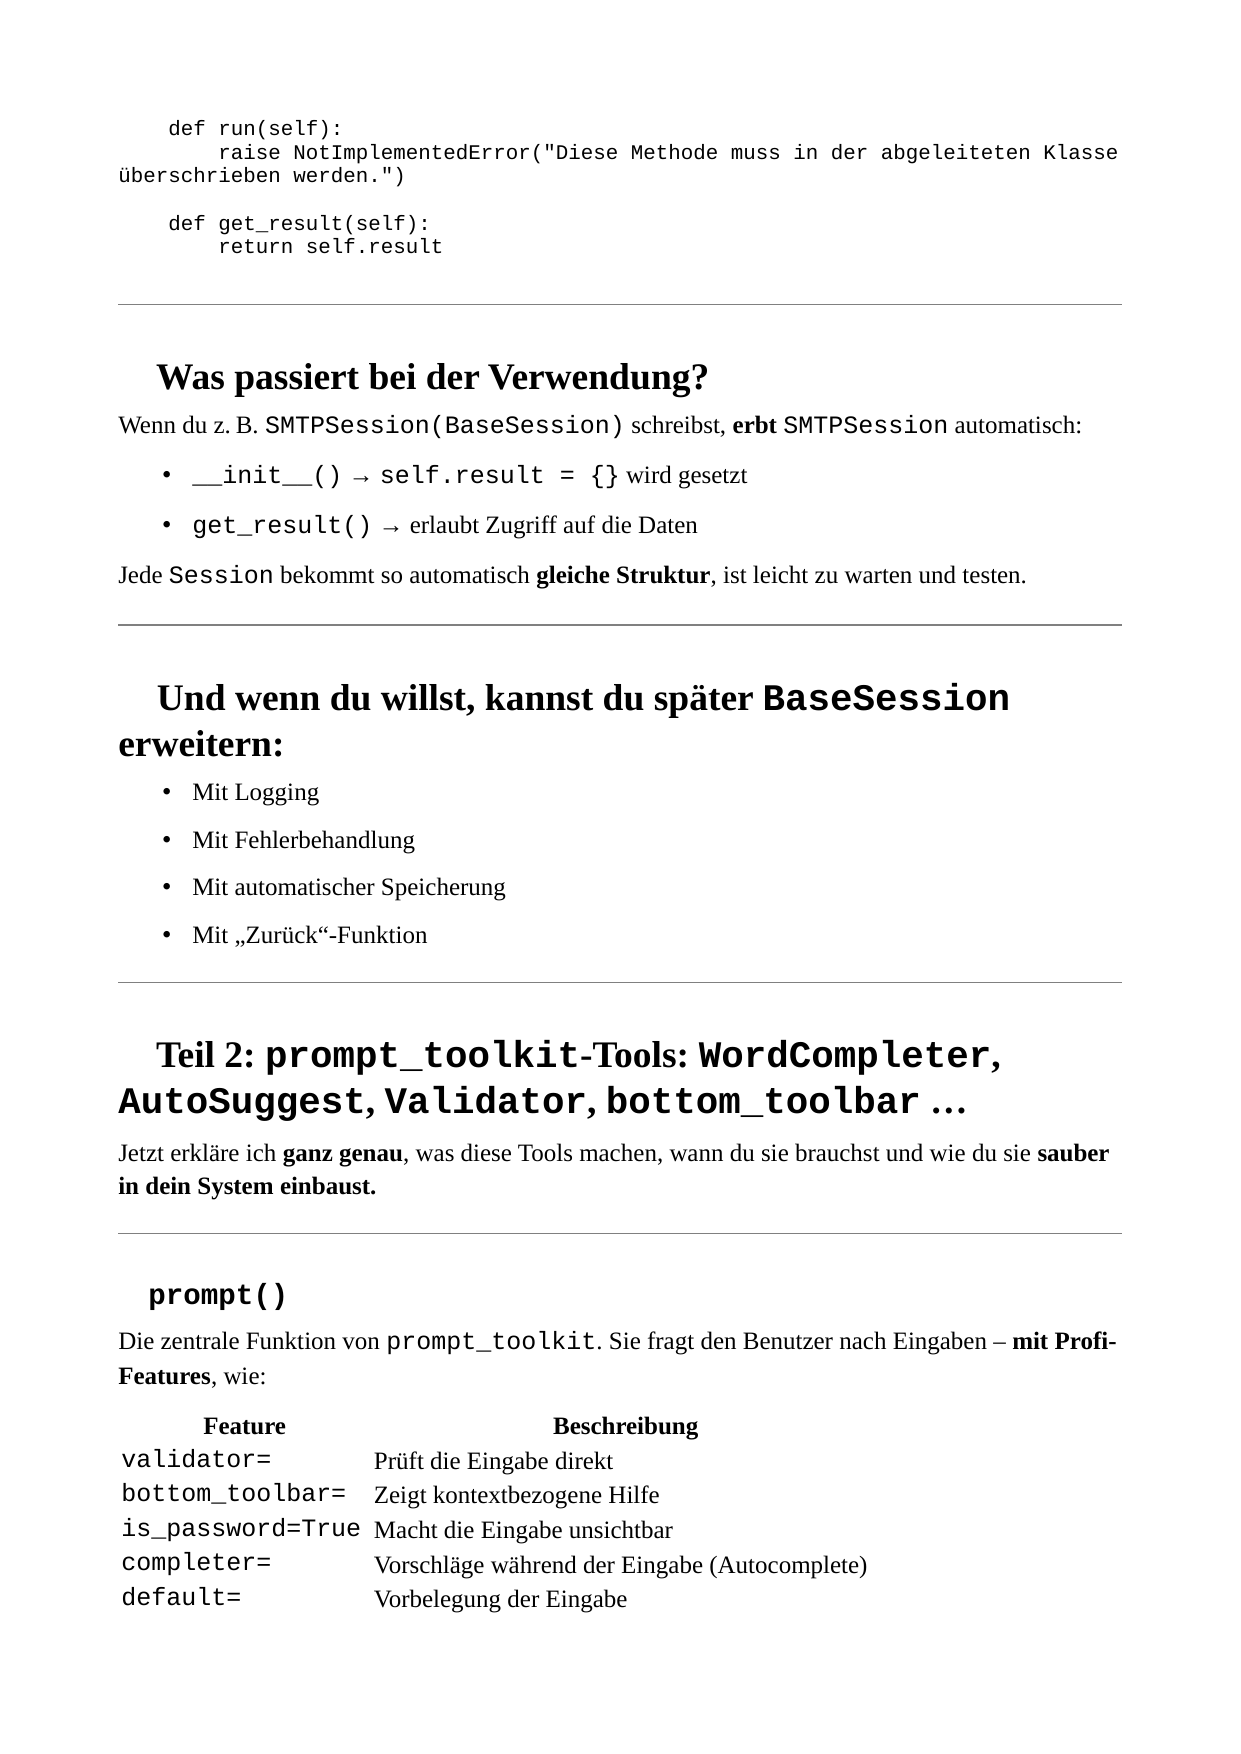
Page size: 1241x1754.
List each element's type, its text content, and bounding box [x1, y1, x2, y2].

text raise NotImplementedError("Diese Methode muss in der abgeleiteten Klasse überschrieben werden.") [118, 142, 1122, 189]
list Mit automatischer Speicherung [162, 872, 1122, 901]
table_cell bottom_toolbar= [118, 1478, 371, 1512]
list get_result() → erlaubt Zugriff auf die Daten [162, 510, 1122, 541]
list Mit Fehlerbehandlung [162, 825, 1122, 853]
table_cell Vorschläge während der Eingabe (Autocomplete) [371, 1547, 880, 1581]
table_cell default= [118, 1581, 371, 1616]
table_cell Prüft die Eingabe direkt [371, 1443, 880, 1478]
subtitle ✅ prompt() [118, 1277, 1122, 1313]
table_cell validator= [118, 1443, 371, 1478]
text Die zentrale Funktion von prompt_toolkit. Sie fragt den Benutzer nach Eingaben – mit Profi-Features, wie: [118, 1326, 1122, 1389]
subtitle 🔄 Was passiert bei der Verwendung? [118, 354, 1122, 398]
table_header Feature [118, 1409, 371, 1443]
text def get_result(self): [118, 213, 1122, 236]
text Jede Session bekommt so automatisch gleiche Struktur, ist leicht zu warten und testen. [118, 560, 1122, 591]
table_cell Zeigt kontextbezogene Hilfe [371, 1478, 880, 1512]
text Jetzt erkläre ich ganz genau, was diese Tools machen, wann du sie brauchst und wie du sie sauber in dein System einbaust. [118, 1138, 1122, 1199]
subtitle 🧱 Teil 2: prompt_toolkit-Tools: WordCompleter, AutoSuggest, Validator, bottom_toolbar … [118, 1033, 1122, 1125]
list Mit „Zurück“-Funktion [162, 920, 1122, 949]
subtitle 🧠 Und wenn du willst, kannst du später BaseSession erweitern: [118, 675, 1122, 765]
table_cell completer= [118, 1547, 371, 1581]
table_cell Vorbelegung der Eingabe [371, 1581, 880, 1616]
list __init__() → self.result = {} wird gesetzt [162, 460, 1122, 491]
list Mit Logging [162, 777, 1122, 806]
table_cell Macht die Eingabe unsichtbar [371, 1512, 880, 1547]
text Wenn du z. B. SMTPSession(BaseSession) schreibst, erbt SMTPSession automatisch: [118, 410, 1122, 441]
text return self.result [118, 236, 1122, 260]
text def run(self): [118, 118, 1122, 142]
table_cell is_password=True [118, 1512, 371, 1547]
table_header Beschreibung [371, 1409, 880, 1443]
